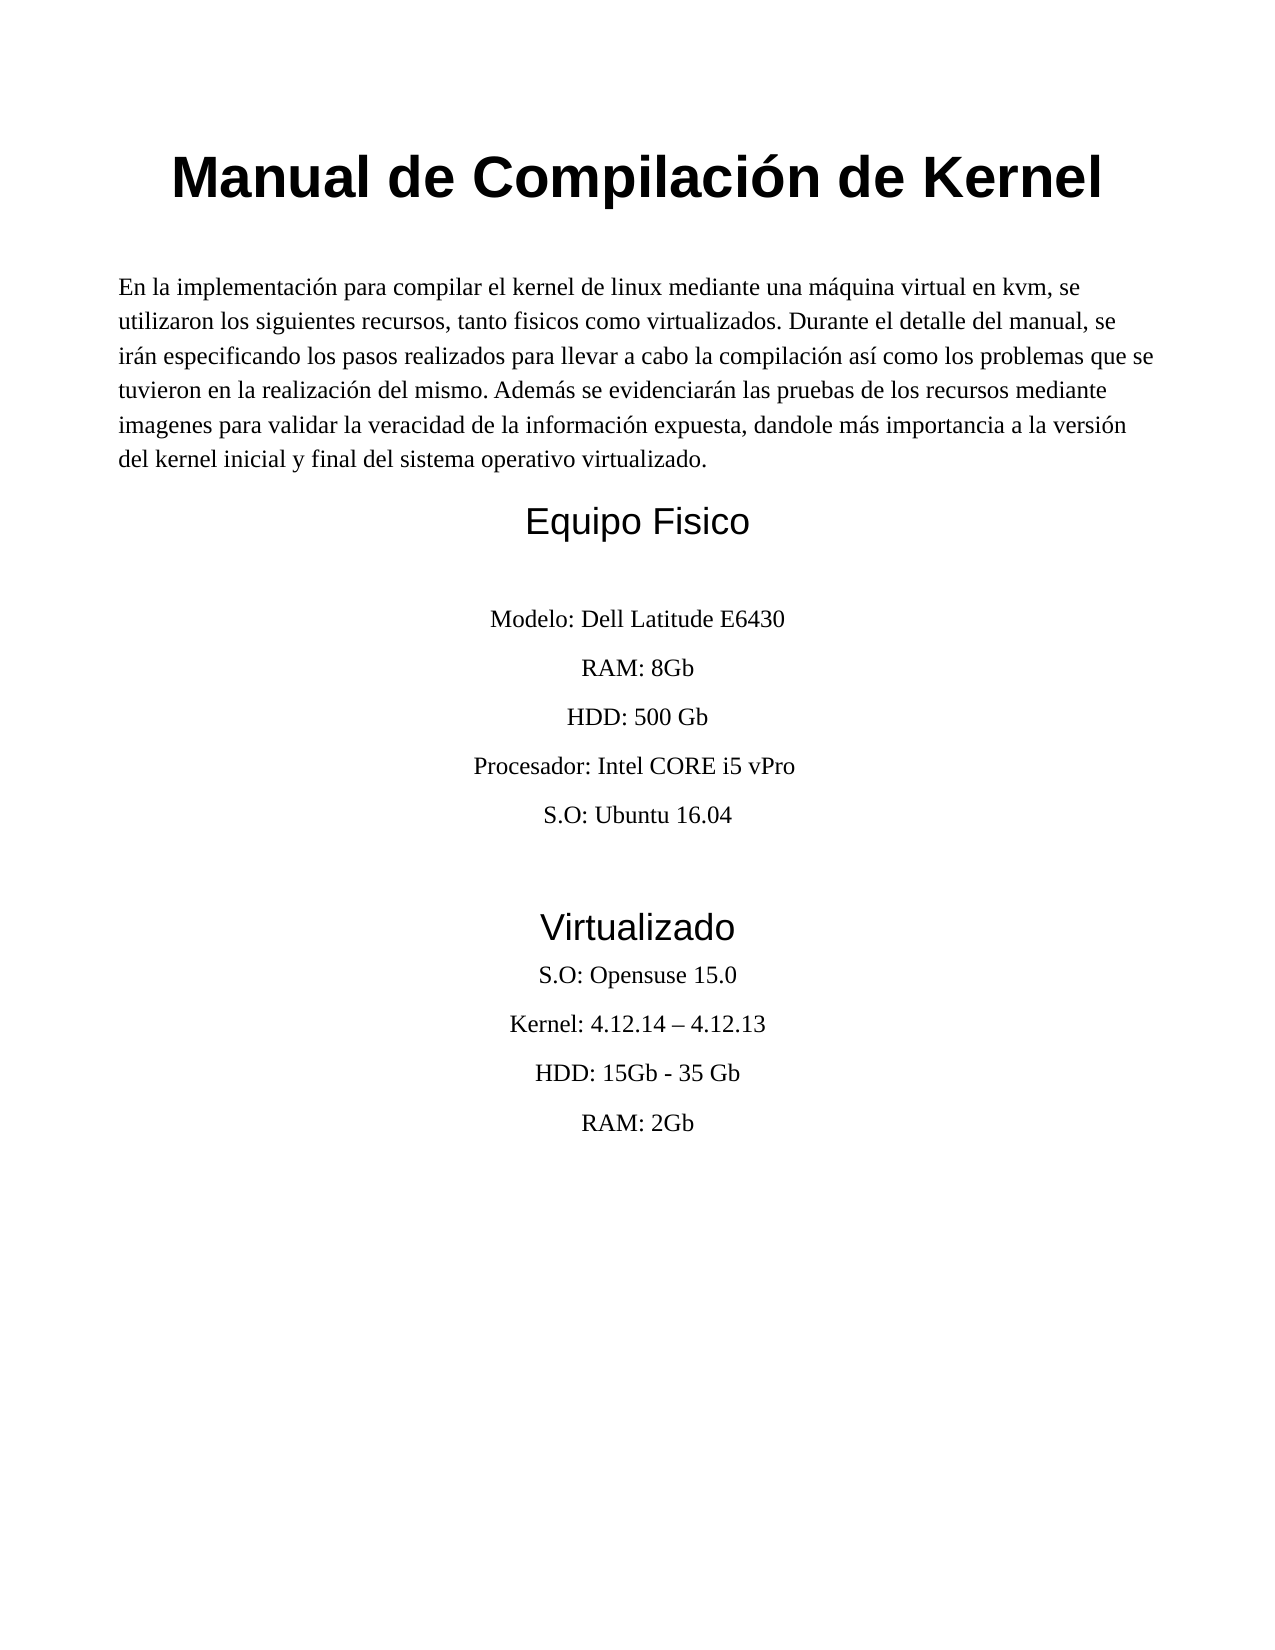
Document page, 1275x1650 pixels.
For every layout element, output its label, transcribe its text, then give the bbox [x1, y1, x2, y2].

subtitle Equipo Fisico [118, 499, 1157, 543]
text S.O: Opensuse 15.0 [118, 960, 1157, 989]
text HDD: 500 Gb [118, 702, 1157, 731]
text Modelo: Dell Latitude E6430 [118, 604, 1157, 633]
text RAM: 8Gb [118, 653, 1157, 682]
text HDD: 15Gb - 35 Gb [118, 1058, 1157, 1087]
subtitle Virtualizado [118, 905, 1157, 948]
text S.O: Ubuntu 16.04 [118, 800, 1157, 829]
text Kernel: 4.12.14 – 4.12.13 [118, 1009, 1157, 1038]
text Procesador: Intel CORE i5 vPro [118, 751, 1157, 780]
text RAM: 2Gb [118, 1108, 1157, 1136]
text En la implementación para compilar el kernel de linux mediante una máquina virtual en kvm, se utilizaron los siguientes recursos, tanto fisicos como virtualizados. Durante el detalle del manual, se irán especificando los pasos realizados para llevar a cabo la compilación así como los problemas que se tuvieron en la realización del mismo. Además se evidenciarán las pruebas de los recursos mediante imagenes para validar la veracidad de la información expuesta, dandole más importancia a la versión del kernel inicial y final del sistema operativo virtualizado. [118, 272, 1157, 473]
title Manual de Compilación de Kernel [118, 143, 1157, 210]
